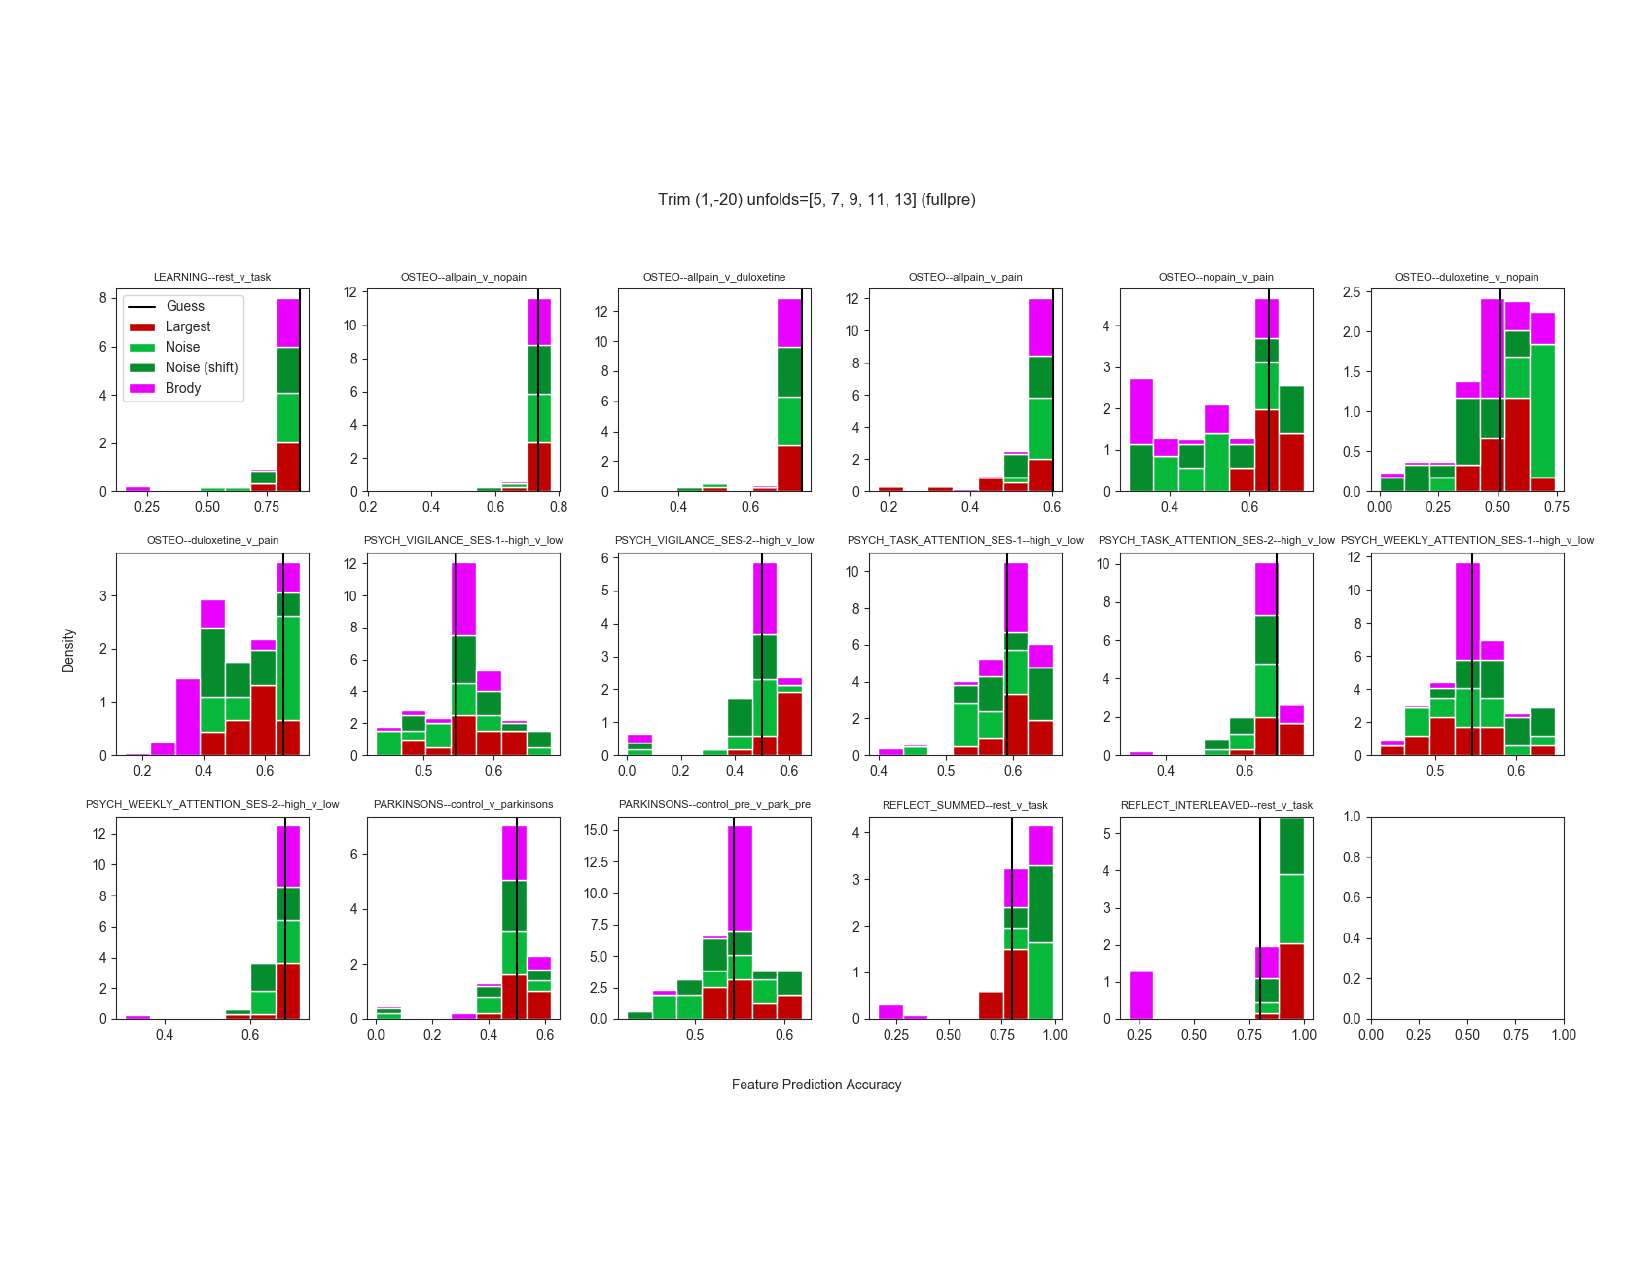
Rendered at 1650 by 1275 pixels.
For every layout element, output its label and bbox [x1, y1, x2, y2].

picture [35, 175, 1620, 1123]
